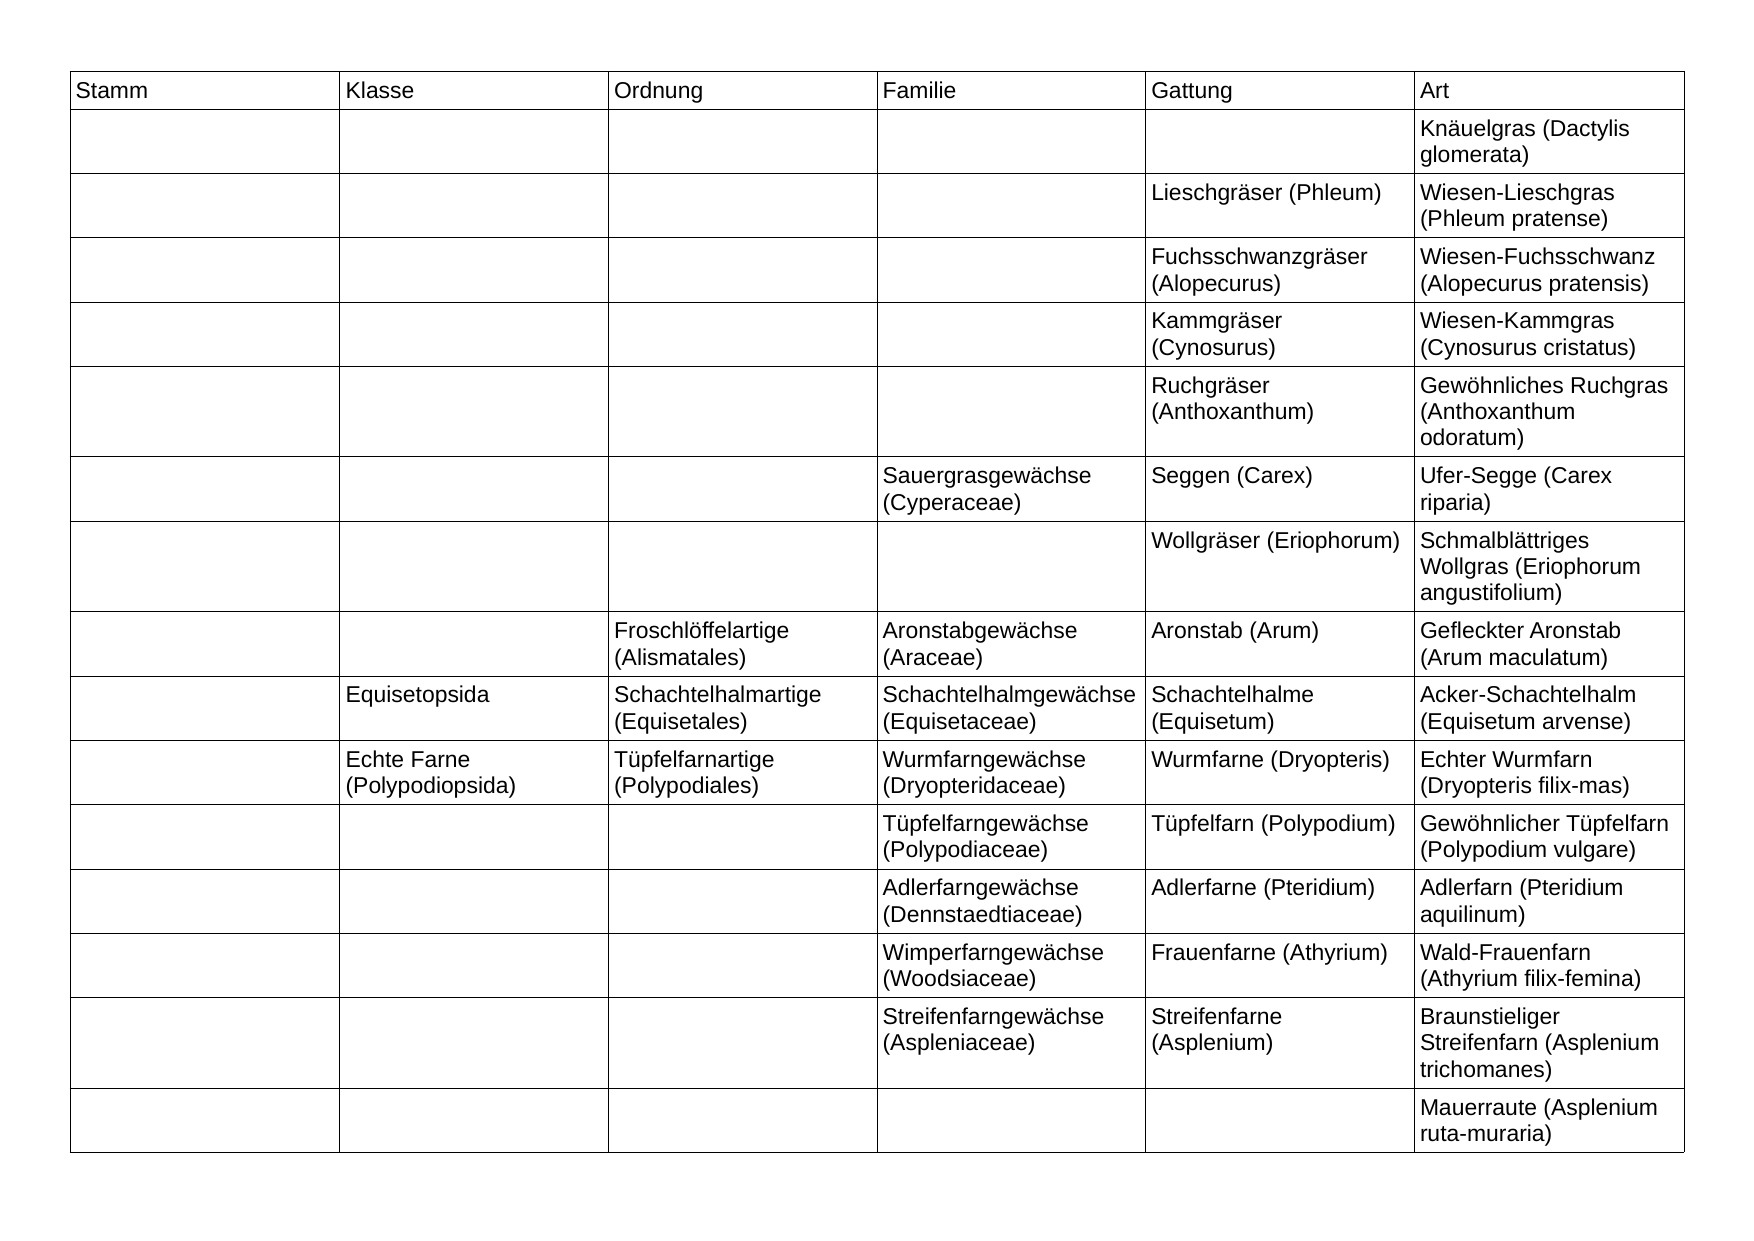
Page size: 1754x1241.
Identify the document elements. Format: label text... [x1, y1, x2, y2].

table_cell Froschlöffelartige (Alismatales) [609, 612, 877, 676]
table_cell Adlerfarn (Pteridium aquilinum) [1415, 870, 1684, 933]
table_cell Aronstab (Arum) [1146, 612, 1414, 676]
table_cell [71, 1089, 339, 1152]
table_cell [71, 457, 339, 521]
table_cell [340, 238, 608, 302]
table_cell [71, 934, 339, 997]
table_cell [878, 1089, 1145, 1152]
table_cell Aronstabgewächse (Araceae) [878, 612, 1145, 676]
table_cell Wurmfarngewächse (Dryopteridaceae) [878, 741, 1145, 804]
table_cell Wiesen-Lieschgras (Phleum pratense) [1415, 174, 1684, 237]
table_cell [340, 612, 608, 676]
table_cell [609, 805, 877, 868]
table_cell [71, 110, 339, 173]
table_cell [878, 238, 1145, 302]
table_cell [609, 1089, 877, 1152]
table_cell [609, 174, 877, 237]
table_cell Mauerraute (Asplenium ruta-muraria) [1415, 1089, 1684, 1152]
table_cell [71, 612, 339, 676]
table_cell Schachtelhalme (Equisetum) [1146, 677, 1414, 740]
table_cell [71, 870, 339, 933]
table_cell Fuchsschwanzgräser (Alopecurus) [1146, 238, 1414, 302]
table_cell Gewöhnlicher Tüpfelfarn (Polypodium vulgare) [1415, 805, 1684, 868]
table_cell [609, 522, 877, 611]
table_header Gattung [1146, 72, 1414, 109]
table_cell [340, 367, 608, 456]
table_cell Equisetopsida [340, 677, 608, 740]
table_cell [609, 934, 877, 997]
table_cell Echte Farne (Polypodiopsida) [340, 741, 608, 804]
table_header Stamm [71, 72, 339, 109]
table_cell Tüpfelfarn (Polypodium) [1146, 805, 1414, 868]
table_cell Schachtelhalmartige (Equisetales) [609, 677, 877, 740]
table_cell [609, 110, 877, 173]
table_cell [878, 174, 1145, 237]
table_cell Seggen (Carex) [1146, 457, 1414, 521]
table_cell Knäuelgras (Dactylis glomerata) [1415, 110, 1684, 173]
table_cell [878, 367, 1145, 456]
table_cell [609, 367, 877, 456]
table_cell [340, 805, 608, 868]
table_cell Tüpfelfarngewächse (Polypodiaceae) [878, 805, 1145, 868]
table_cell [71, 238, 339, 302]
table_header Ordnung [609, 72, 877, 109]
table_cell [340, 934, 608, 997]
table_cell [609, 303, 877, 366]
table_cell [609, 457, 877, 521]
table_cell Acker-Schachtelhalm (Equisetum arvense) [1415, 677, 1684, 740]
table_cell Sauergrasgewächse (Cyperaceae) [878, 457, 1145, 521]
table_cell Wimperfarngewächse (Woodsiaceae) [878, 934, 1145, 997]
table_cell [340, 1089, 608, 1152]
table_cell Ufer-Segge (Carex riparia) [1415, 457, 1684, 521]
table_cell [1146, 110, 1414, 173]
table_cell Adlerfarngewächse (Dennstaedtiaceae) [878, 870, 1145, 933]
table_cell [340, 110, 608, 173]
table_cell [340, 174, 608, 237]
table_cell [609, 870, 877, 933]
table_cell [71, 522, 339, 611]
table_cell [71, 677, 339, 740]
table_cell Wurmfarne (Dryopteris) [1146, 741, 1414, 804]
table_cell [71, 998, 339, 1088]
table_cell Gewöhnliches Ruchgras (Anthoxanthum odoratum) [1415, 367, 1684, 456]
table_cell [609, 238, 877, 302]
table_cell [71, 303, 339, 366]
table_cell [71, 805, 339, 868]
table_cell [71, 741, 339, 804]
table_cell Ruchgräser (Anthoxanthum) [1146, 367, 1414, 456]
table_cell Echter Wurmfarn (Dryopteris filix-mas) [1415, 741, 1684, 804]
table_cell [878, 303, 1145, 366]
table_header Art [1415, 72, 1684, 109]
table_cell Frauenfarne (Athyrium) [1146, 934, 1414, 997]
table_cell Tüpfelfarnartige (Polypodiales) [609, 741, 877, 804]
table_cell [878, 110, 1145, 173]
table_cell [340, 457, 608, 521]
table_cell Gefleckter Aronstab (Arum maculatum) [1415, 612, 1684, 676]
table_cell Schachtelhalmgewächse (Equisetaceae) [878, 677, 1145, 740]
table_cell [1146, 1089, 1414, 1152]
table_cell Wiesen-Kammgras (Cynosurus cristatus) [1415, 303, 1684, 366]
table_cell [609, 998, 877, 1088]
table_cell Schmalblättriges Wollgras (Eriophorum angustifolium) [1415, 522, 1684, 611]
table_cell [71, 367, 339, 456]
table_cell Adlerfarne (Pteridium) [1146, 870, 1414, 933]
table_cell [340, 522, 608, 611]
table_header Familie [878, 72, 1145, 109]
table_cell Kammgräser (Cynosurus) [1146, 303, 1414, 366]
table_cell [340, 303, 608, 366]
table_cell Lieschgräser (Phleum) [1146, 174, 1414, 237]
table_cell Wollgräser (Eriophorum) [1146, 522, 1414, 611]
table_cell [340, 870, 608, 933]
table_cell [878, 522, 1145, 611]
table_cell Wald-Frauenfarn (Athyrium filix-femina) [1415, 934, 1684, 997]
table_cell Wiesen-Fuchsschwanz (Alopecurus pratensis) [1415, 238, 1684, 302]
table_cell Streifenfarne (Asplenium) [1146, 998, 1414, 1088]
table_cell [71, 174, 339, 237]
table_cell [340, 998, 608, 1088]
table_header Klasse [340, 72, 608, 109]
table_cell Streifenfarngewächse (Aspleniaceae) [878, 998, 1145, 1088]
table_cell Braunstieliger Streifenfarn (Asplenium trichomanes) [1415, 998, 1684, 1088]
